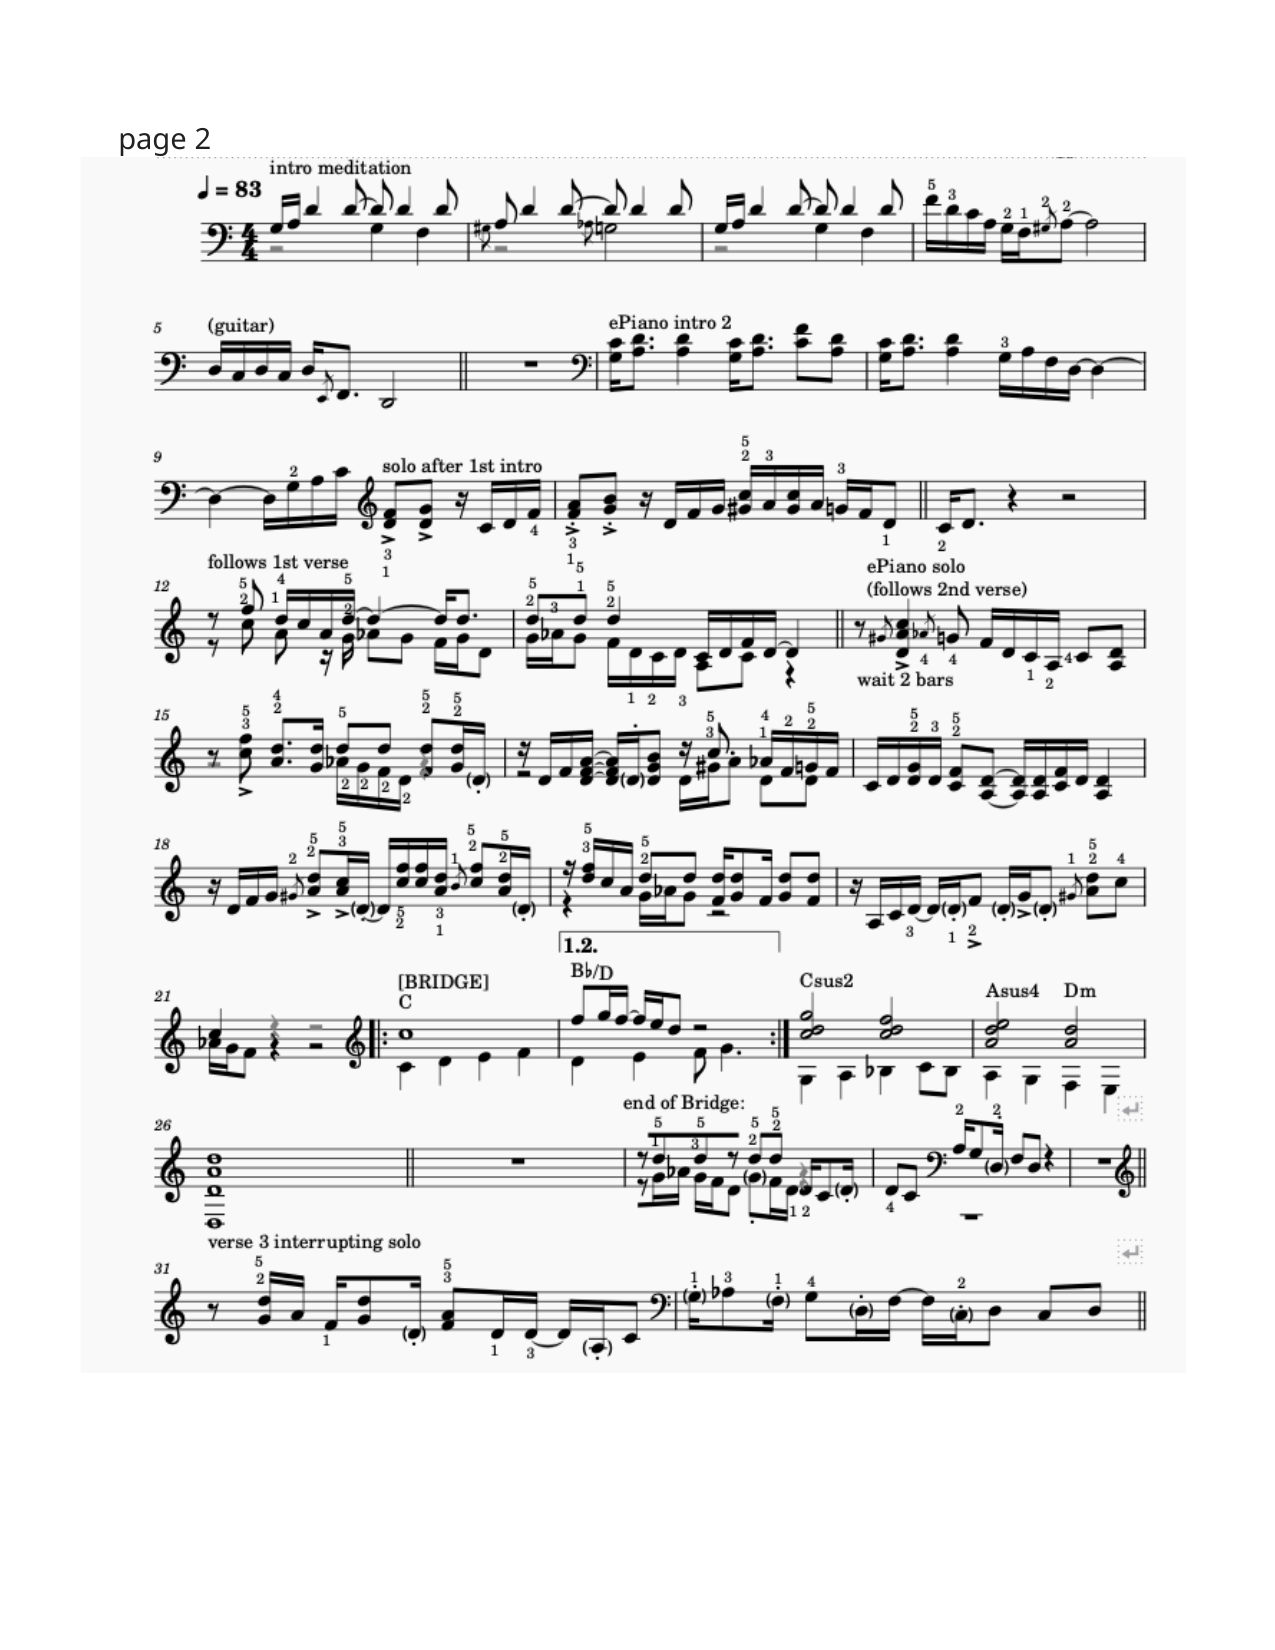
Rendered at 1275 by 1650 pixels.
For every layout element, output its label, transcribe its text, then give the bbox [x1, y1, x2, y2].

picture [80, 157, 1187, 1373]
text page 2 [118, 118, 1157, 157]
